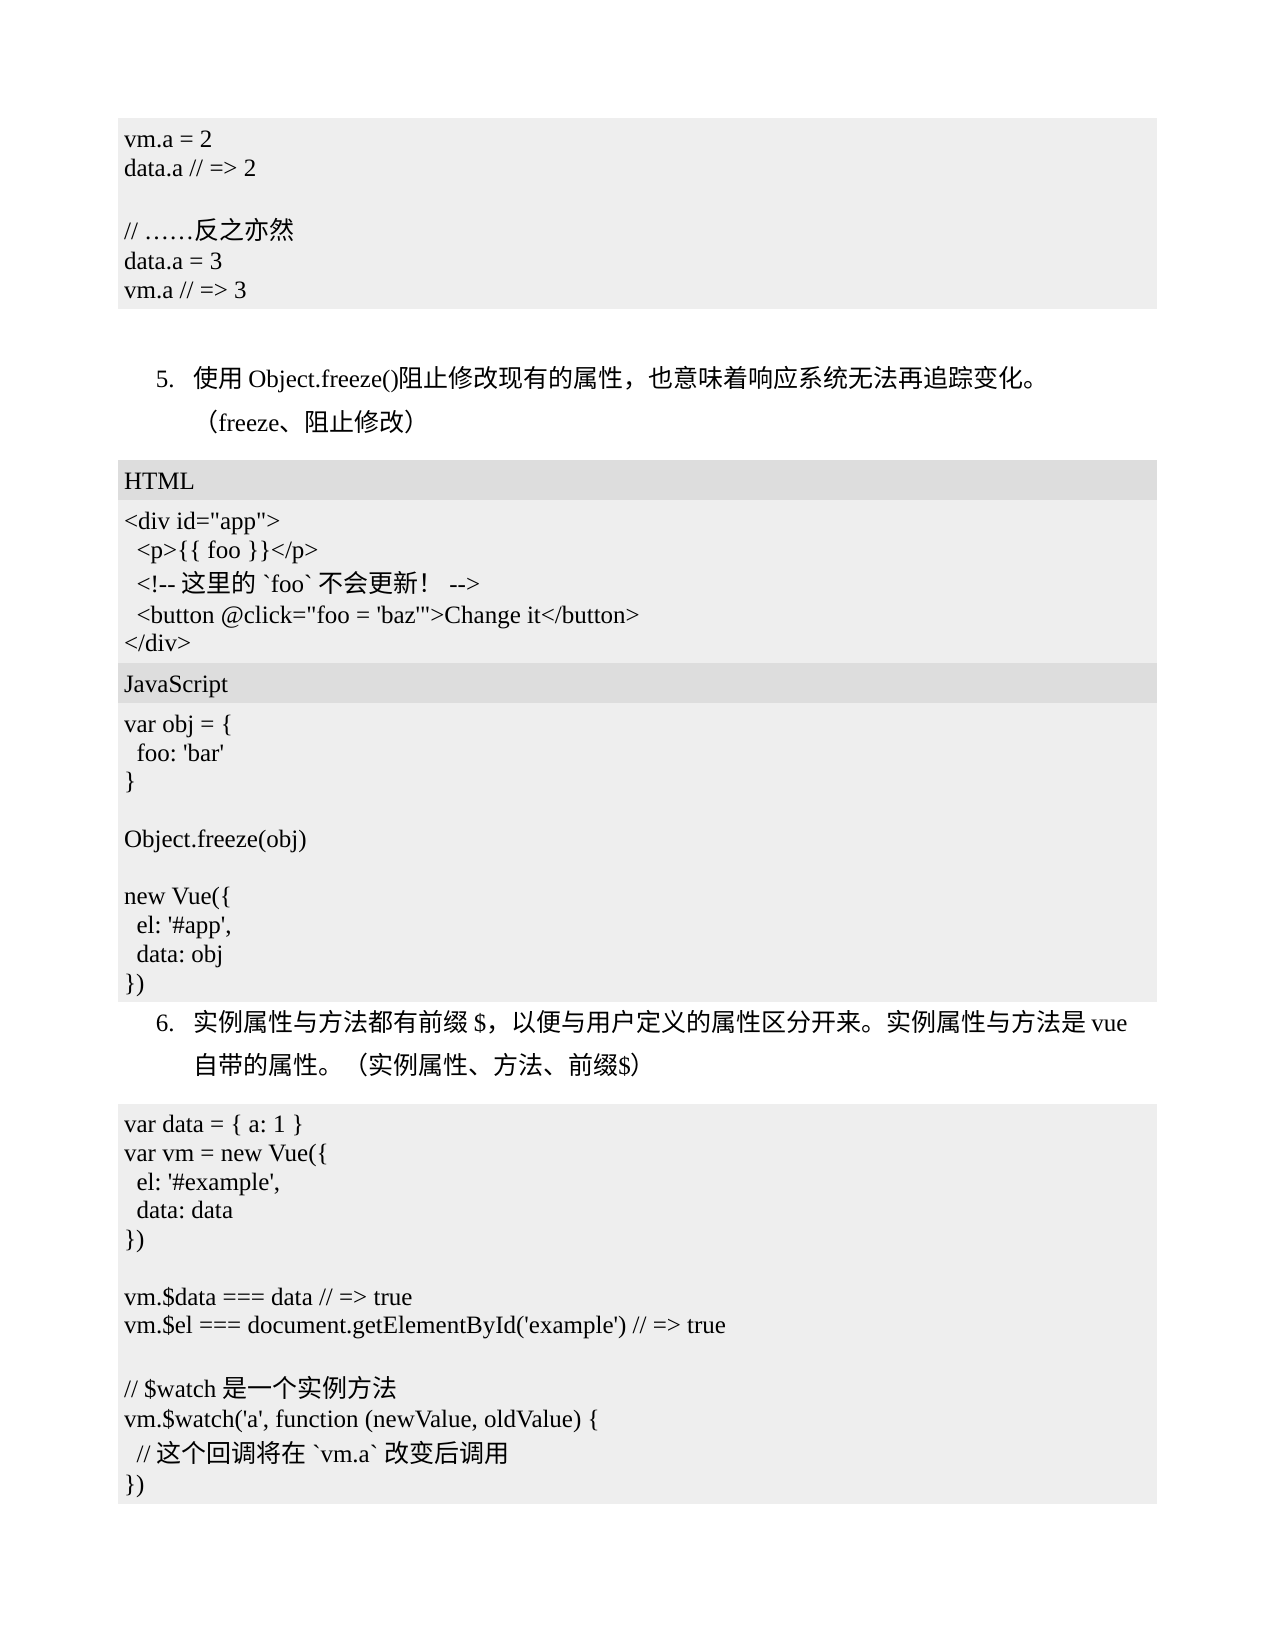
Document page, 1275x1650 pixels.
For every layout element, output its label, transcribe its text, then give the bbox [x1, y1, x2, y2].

table_header HTML [118, 460, 1157, 500]
table_header vm.a = 2 data.a // => 2 // ……反之亦然 data.a = 3 vm.a // => 3 [118, 118, 1157, 309]
list 使用Object.freeze()阻止修改现有的属性，也意味着响应系统无法再追踪变化。（freeze、阻止修改） [156, 359, 1157, 438]
table_cell var obj = { foo: 'bar' } Object.freeze(obj) new Vue({ el: '#app', data: obj }) [118, 703, 1157, 1002]
table_header var data = { a: 1 } var vm = new Vue({ el: '#example', data: data }) vm.$data === data // => true vm.$el === document.getElementById('example') // => true // $watch 是一个实例方法 vm.$watch('a', function (newValue, oldValue) { // 这个回调将在 `vm.a` 改变后调用 }) [118, 1104, 1157, 1504]
table_cell JavaScript [118, 663, 1157, 703]
list 实例属性与方法都有前缀 $，以便与用户定义的属性区分开来。实例属性与方法是vue自带的属性。（实例属性、方法、前缀$） [156, 1002, 1157, 1082]
table_cell <div id="app"> <p>{{ foo }}</p> <!-- 这里的 `foo` 不会更新！ --> <button @click="foo = 'baz'">Change it</button> </div> [118, 500, 1157, 663]
